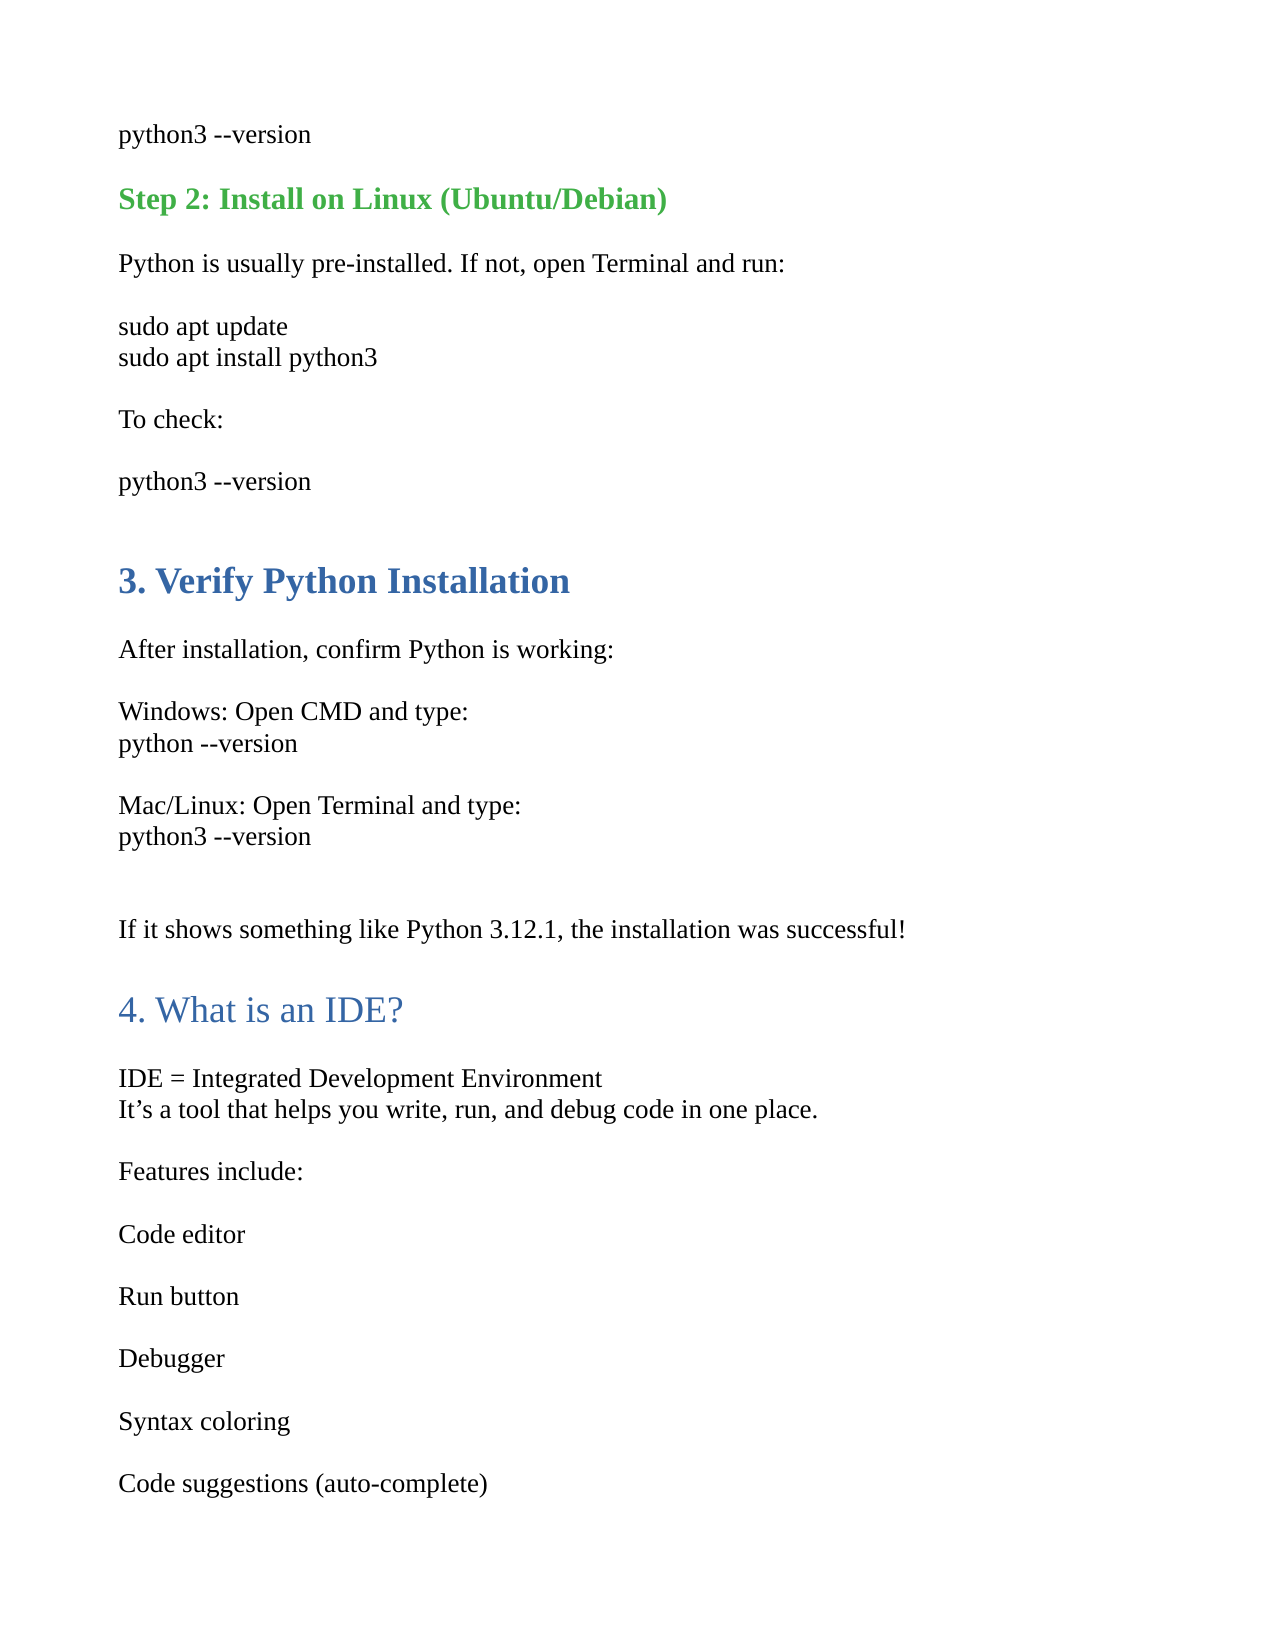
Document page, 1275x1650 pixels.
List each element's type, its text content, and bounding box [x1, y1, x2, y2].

text python3 --version Step 2: Install on Linux (Ubuntu/Debian) Python is usually pre-installed. If not, open Terminal and run: sudo apt update sudo apt install python3 To check: python3 --version 3. Verify Python Installation After installation, confirm Python is working: Windows: Open CMD and type: python --version Mac/Linux: Open Terminal and type: python3 --version If it shows something like Python 3.12.1, the installation was successful! 4. What is an IDE? IDE = Integrated Development Environment It’s a tool that helps you write, run, and debug code in one place. Features include: Code editor Run button Debugger Syntax coloring Code suggestions (auto-complete) [118, 118, 1157, 1529]
